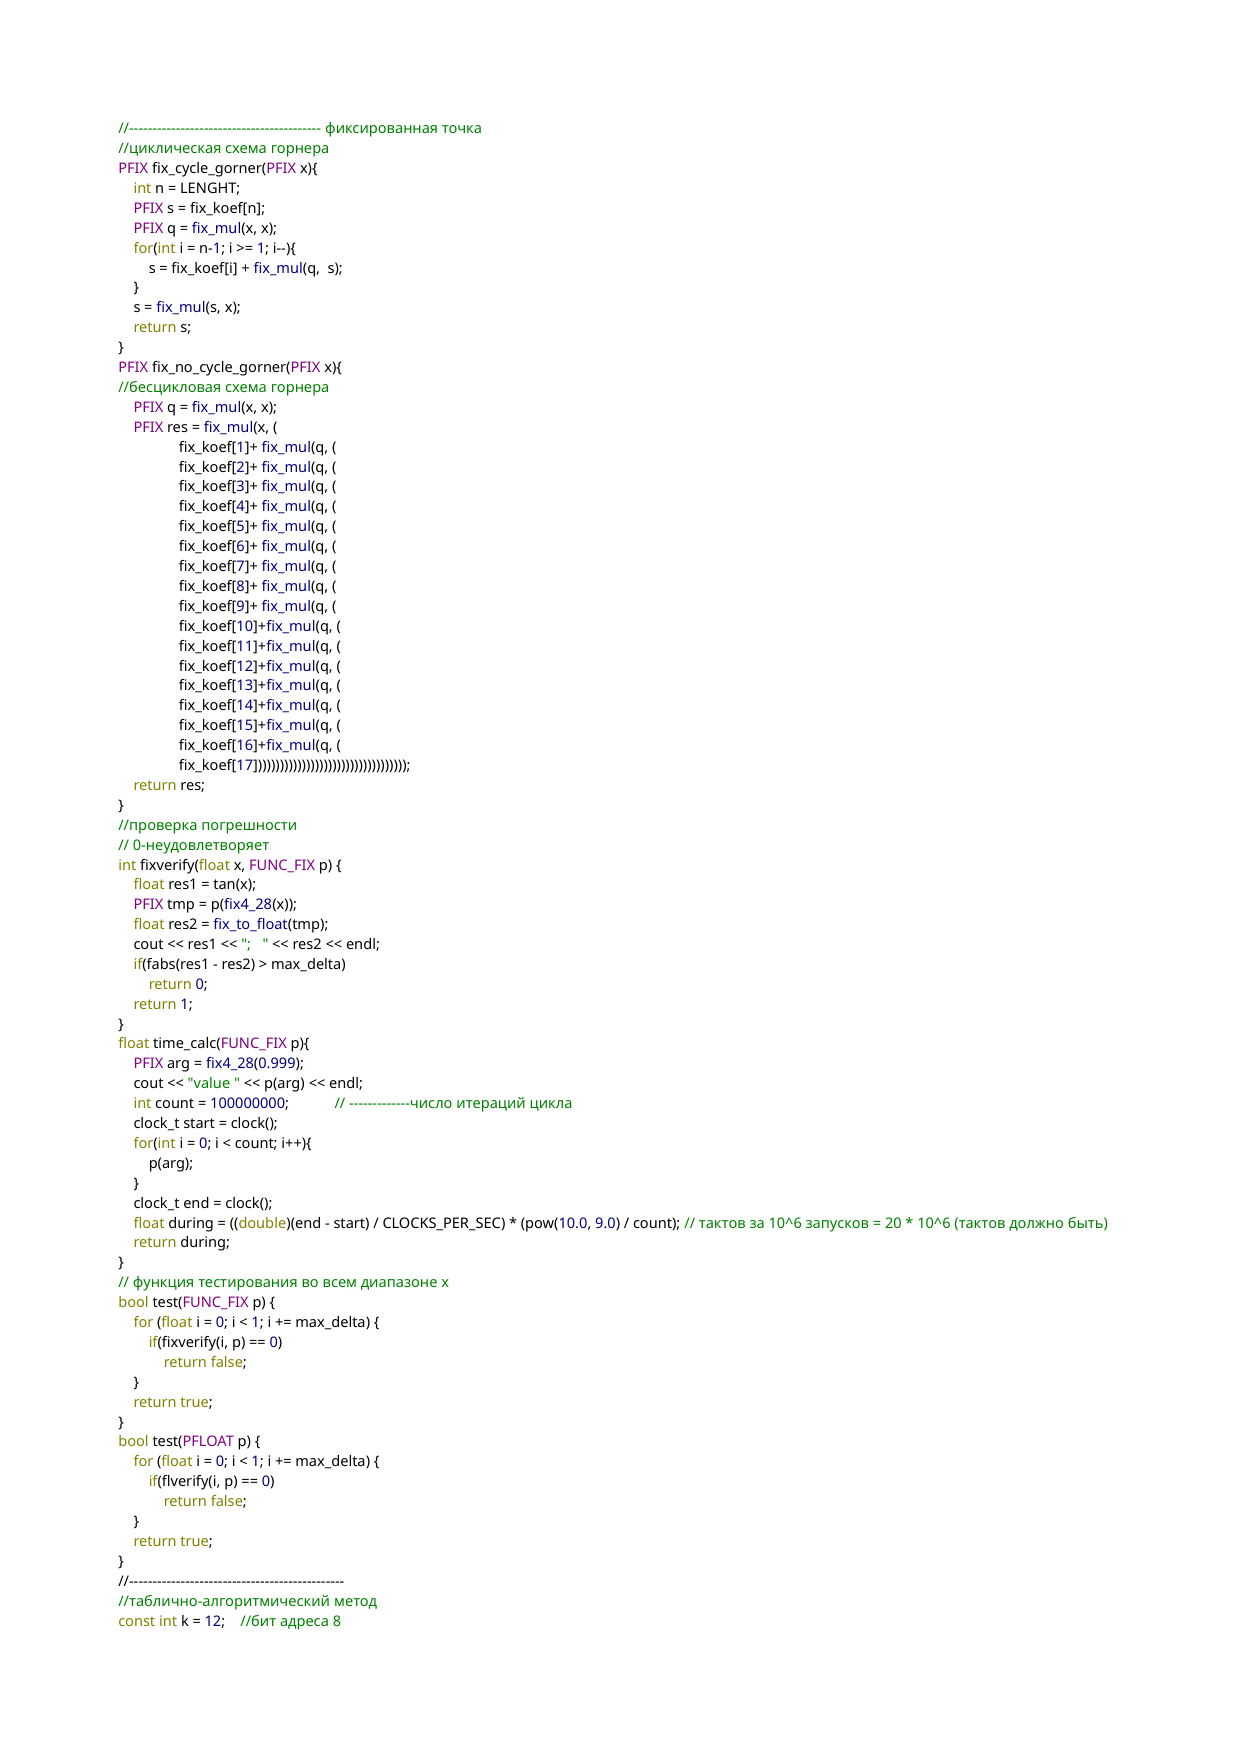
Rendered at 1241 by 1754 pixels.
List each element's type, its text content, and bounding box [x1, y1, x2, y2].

text fix_koef[10]+fix_mul(q, ( [118, 616, 1122, 635]
text fix_koef[9]+ fix_mul(q, ( [118, 596, 1122, 616]
text int fixverify(float x, FUNC_FIX p) { [118, 854, 1122, 874]
text return false; [118, 1491, 1122, 1511]
text fix_koef[7]+ fix_mul(q, ( [118, 556, 1122, 576]
text return during; [118, 1232, 1122, 1252]
text const int k = 12; //бит адреса 8 [118, 1610, 1122, 1630]
text } [118, 1372, 1122, 1391]
text if(fixverify(i, p) == 0) [118, 1332, 1122, 1352]
text return 0; [118, 974, 1122, 993]
text // 0-неудовлетворяет [118, 834, 1122, 854]
text fix_koef[12]+fix_mul(q, ( [118, 655, 1122, 675]
text if(flverify(i, p) == 0) [118, 1471, 1122, 1491]
text return true; [118, 1531, 1122, 1551]
text //---------------------------------------------- [118, 1571, 1122, 1590]
text int n = LENGHT; [118, 178, 1122, 198]
text fix_koef[4]+ fix_mul(q, ( [118, 496, 1122, 516]
text //проверка погрешности [118, 814, 1122, 834]
text } [118, 277, 1122, 297]
text return true; [118, 1391, 1122, 1411]
text bool test(PFLOAT p) { [118, 1431, 1122, 1451]
text float during = ((double)(end - start) / CLOCKS_PER_SEC) * (pow(10.0, 9.0) / count); // тактов за 10^6 запусков = 20 * 10^6 (тактов должно быть) [118, 1212, 1122, 1232]
text } [118, 337, 1122, 357]
text cout << "value " << p(arg) << endl; [118, 1073, 1122, 1093]
text for (float i = 0; i < 1; i += max_delta) { [118, 1312, 1122, 1332]
text //циклическая схема горнера [118, 138, 1122, 158]
text float time_calc(FUNC_FIX p){ [118, 1033, 1122, 1053]
text float res2 = fix_to_float(tmp); [118, 914, 1122, 934]
text s = fix_koef[i] + fix_mul(q, s); [118, 257, 1122, 277]
text return res; [118, 775, 1122, 794]
text } [118, 1511, 1122, 1531]
text s = fix_mul(s, x); [118, 297, 1122, 317]
text fix_koef[5]+ fix_mul(q, ( [118, 516, 1122, 536]
text } [118, 1252, 1122, 1272]
text clock_t end = clock(); [118, 1192, 1122, 1212]
text fix_koef[17])))))))))))))))))))))))))))))))))); [118, 755, 1122, 775]
text p(arg); [118, 1153, 1122, 1173]
text fix_koef[6]+ fix_mul(q, ( [118, 536, 1122, 556]
text return s; [118, 317, 1122, 337]
text //бесцикловая схема горнера [118, 377, 1122, 397]
text fix_koef[8]+ fix_mul(q, ( [118, 576, 1122, 596]
text fix_koef[15]+fix_mul(q, ( [118, 715, 1122, 735]
text fix_koef[14]+fix_mul(q, ( [118, 695, 1122, 715]
text PFIX tmp = p(fix4_28(x)); [118, 894, 1122, 914]
text } [118, 1411, 1122, 1431]
text } [118, 1013, 1122, 1033]
text PFIX fix_cycle_gorner(PFIX x){ [118, 158, 1122, 178]
text bool test(FUNC_FIX p) { [118, 1292, 1122, 1312]
text return false; [118, 1352, 1122, 1372]
text return 1; [118, 993, 1122, 1013]
text PFIX s = fix_koef[n]; [118, 198, 1122, 218]
text cout << res1 << "; " << res2 << endl; [118, 934, 1122, 954]
text if(fabs(res1 - res2) > max_delta) [118, 954, 1122, 974]
text for(int i = 0; i < count; i++){ [118, 1133, 1122, 1153]
text int count = 100000000; // -------------число итераций цикла [118, 1093, 1122, 1113]
text clock_t start = clock(); [118, 1113, 1122, 1133]
text for (float i = 0; i < 1; i += max_delta) { [118, 1451, 1122, 1471]
text PFIX q = fix_mul(x, x); [118, 397, 1122, 417]
text PFIX q = fix_mul(x, x); [118, 218, 1122, 237]
text //----------------------------------------- фиксированная точка [118, 118, 1122, 138]
text // функция тестирования во всем диапазоне х [118, 1272, 1122, 1292]
text PFIX arg = fix4_28(0.999); [118, 1053, 1122, 1073]
text fix_koef[11]+fix_mul(q, ( [118, 635, 1122, 655]
text fix_koef[2]+ fix_mul(q, ( [118, 456, 1122, 476]
text fix_koef[1]+ fix_mul(q, ( [118, 436, 1122, 456]
text fix_koef[16]+fix_mul(q, ( [118, 735, 1122, 755]
text //таблично-алгоритмический метод [118, 1590, 1122, 1610]
text } [118, 1551, 1122, 1571]
text for(int i = n-1; i >= 1; i--){ [118, 237, 1122, 257]
text PFIX fix_no_cycle_gorner(PFIX x){ [118, 357, 1122, 377]
text fix_koef[3]+ fix_mul(q, ( [118, 476, 1122, 496]
text float res1 = tan(x); [118, 874, 1122, 894]
text fix_koef[13]+fix_mul(q, ( [118, 675, 1122, 695]
text } [118, 794, 1122, 814]
text } [118, 1173, 1122, 1192]
text PFIX res = fix_mul(x, ( [118, 417, 1122, 436]
